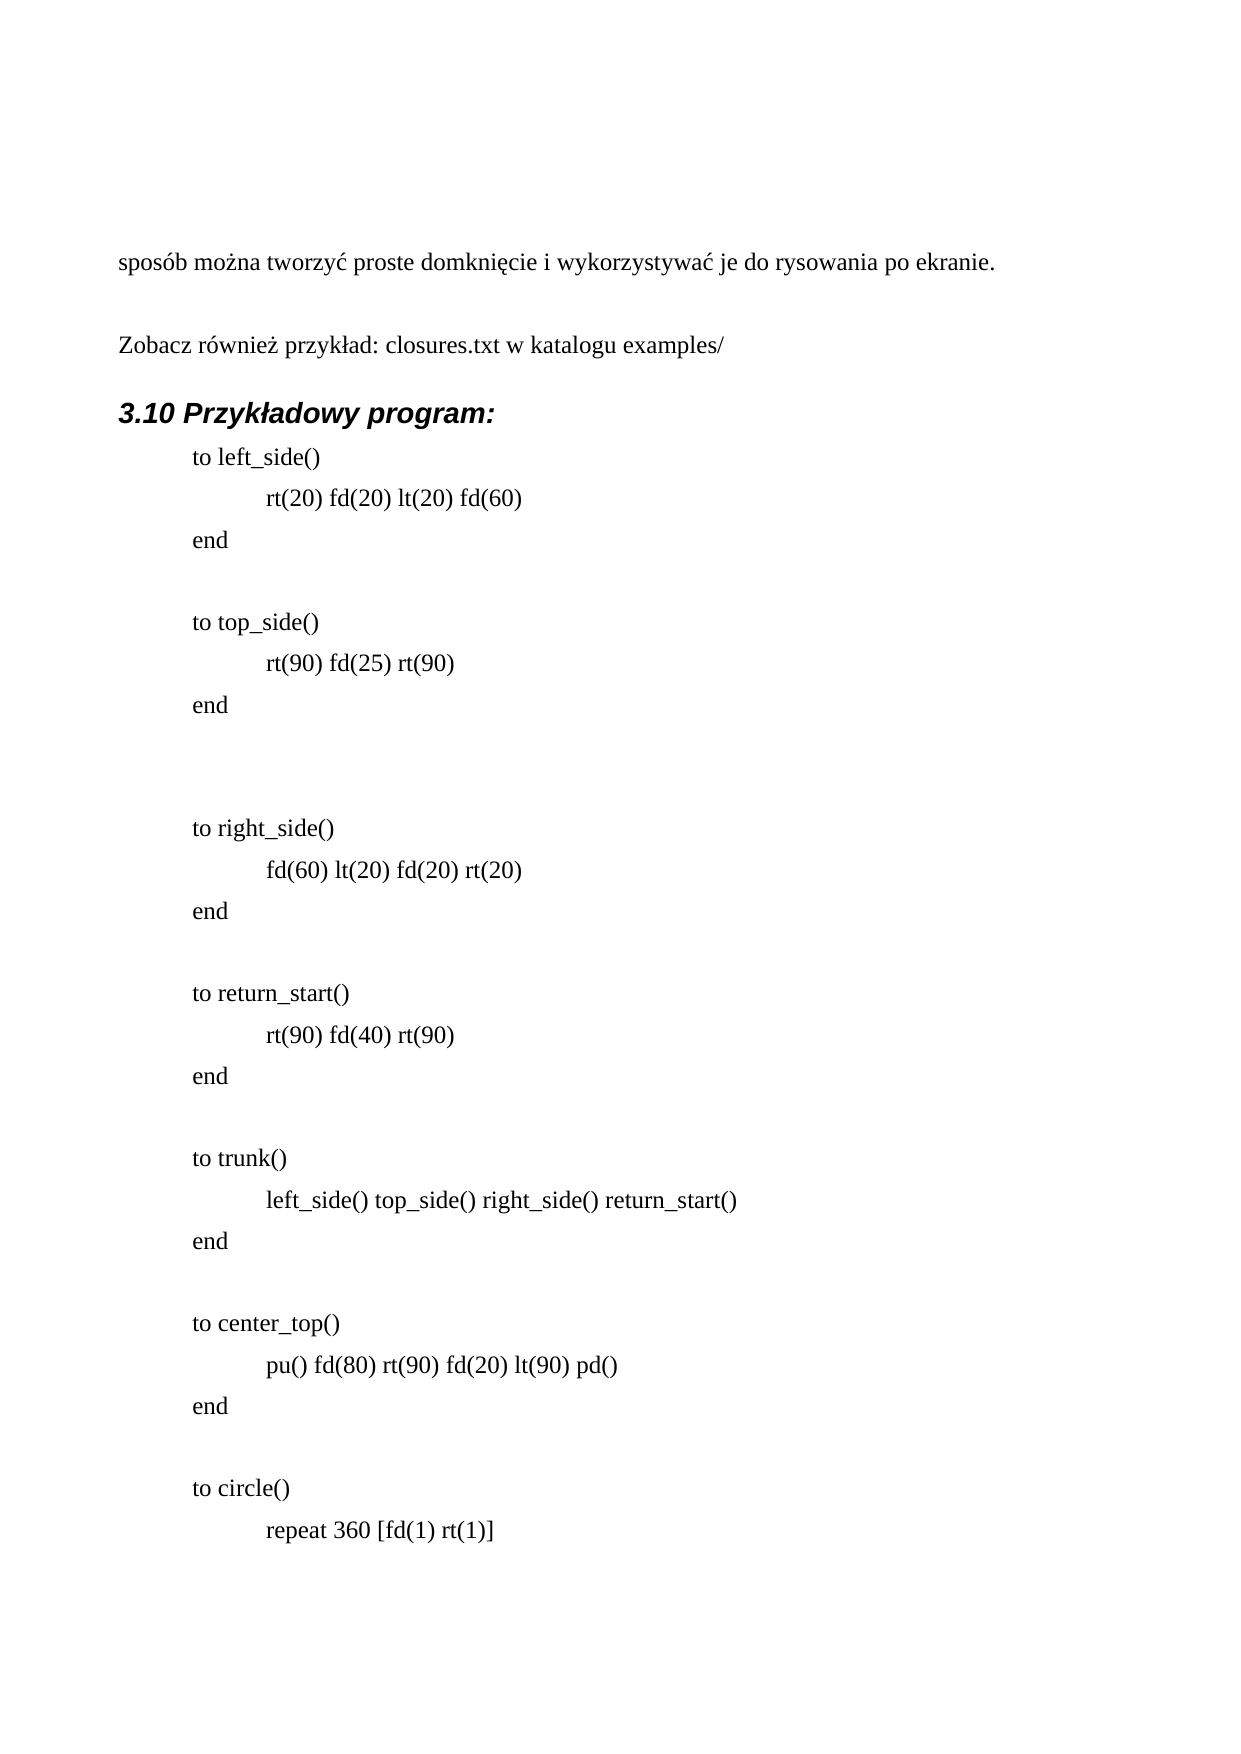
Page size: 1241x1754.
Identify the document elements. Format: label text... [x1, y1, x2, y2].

text rt(90) fd(40) rt(90) [118, 1020, 1122, 1048]
text rt(20) fd(20) lt(20) fd(60) [118, 483, 1122, 512]
text left_side() top_side() right_side() return_start() [118, 1185, 1122, 1213]
text pu() fd(80) rt(90) fd(20) lt(90) pd() [118, 1350, 1122, 1378]
text to trunk() [118, 1143, 1122, 1172]
text end [118, 1061, 1122, 1090]
text Zobacz również przykład: closures.txt w katalogu examples/ [118, 330, 1122, 359]
text end [118, 690, 1122, 718]
text rt(90) fd(25) rt(90) [118, 648, 1122, 677]
text repeat 360 [fd(1) rt(1)] [118, 1515, 1122, 1543]
subtitle 3.10 Przykładowy program: [118, 396, 1122, 430]
text fd(60) lt(20) fd(20) rt(20) [118, 855, 1122, 883]
text sposób można tworzyć proste domknięcie i wykorzystywać je do rysowania po ekranie. [118, 247, 1122, 276]
text end [118, 525, 1122, 553]
text to return_start() [118, 978, 1122, 1007]
text end [118, 1391, 1122, 1420]
text to left_side() [118, 442, 1122, 471]
text to top_side() [118, 607, 1122, 636]
text to right_side() [118, 813, 1122, 842]
text end [118, 1226, 1122, 1255]
text to circle() [118, 1473, 1122, 1502]
text to center_top() [118, 1308, 1122, 1337]
text end [118, 896, 1122, 925]
